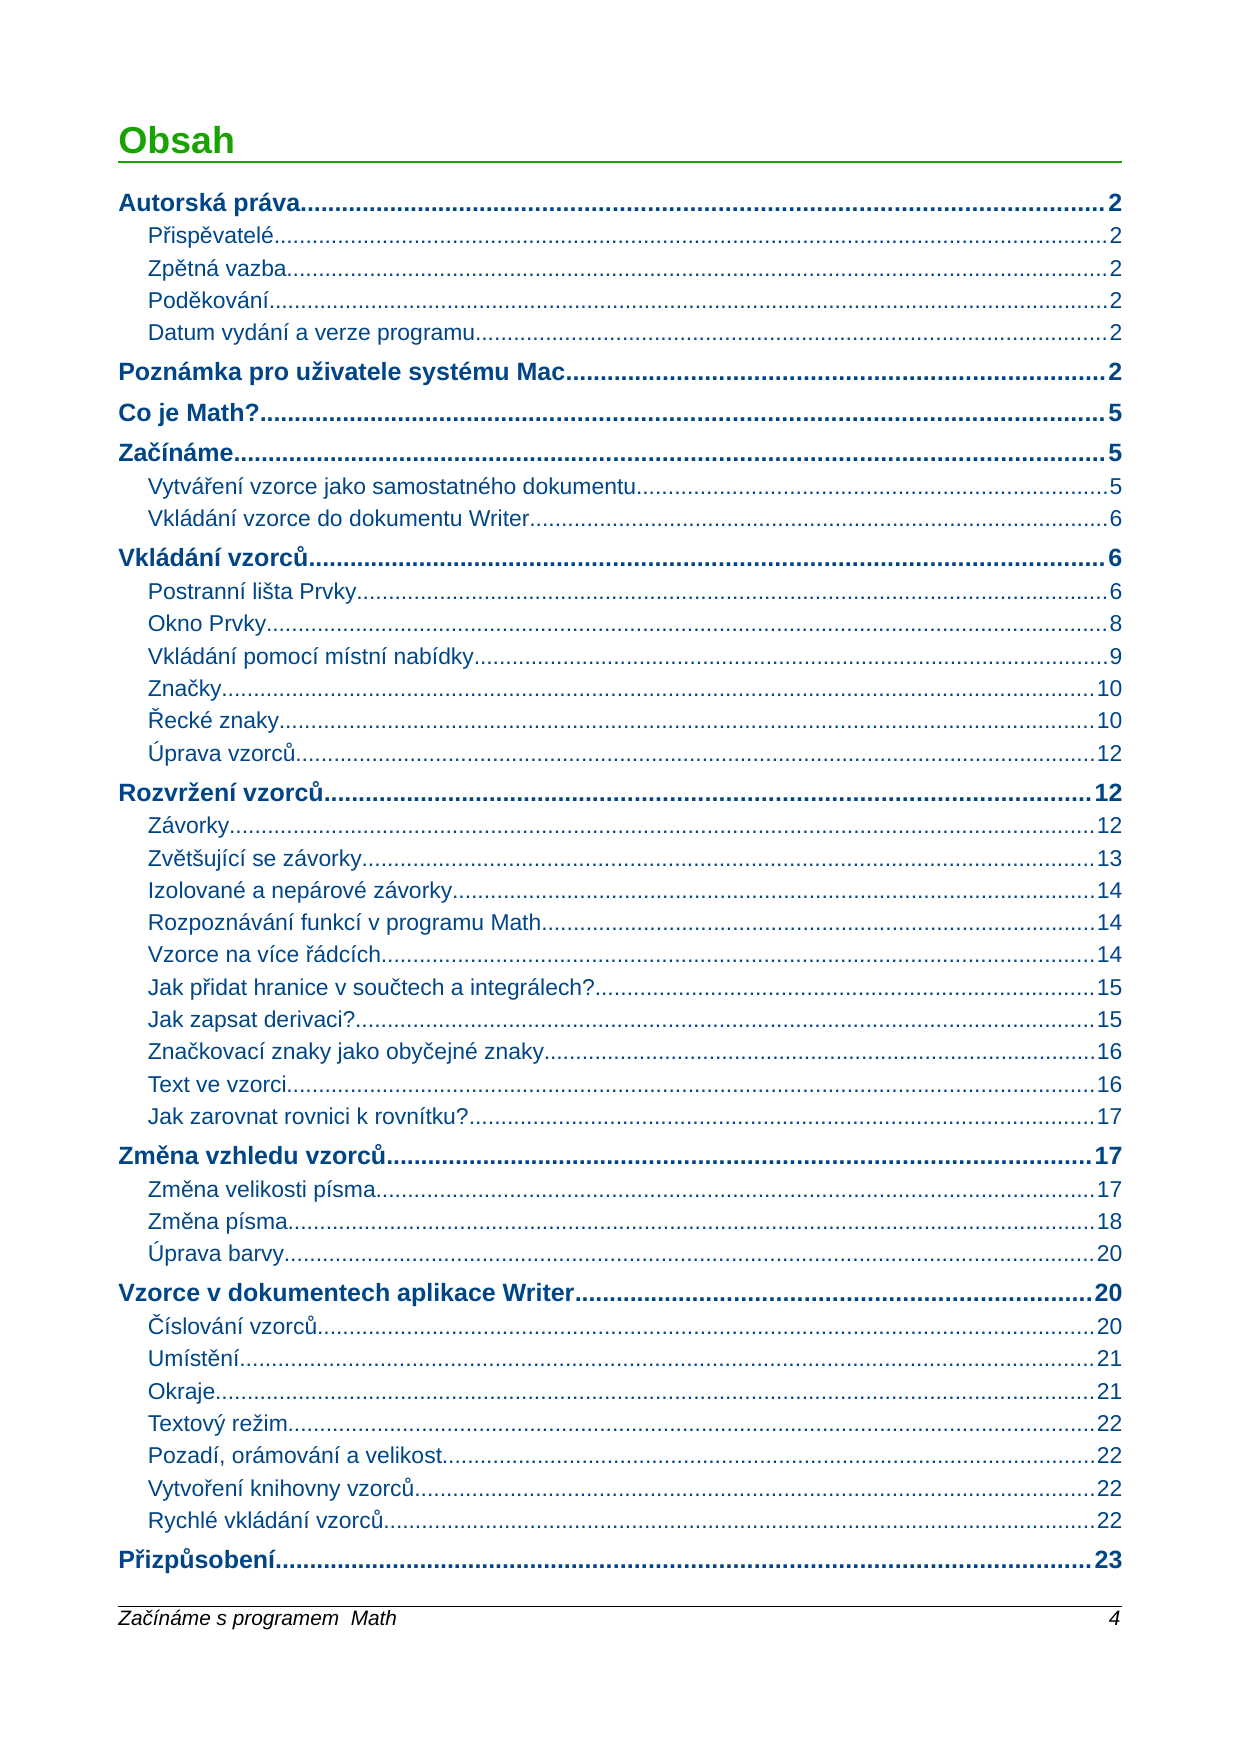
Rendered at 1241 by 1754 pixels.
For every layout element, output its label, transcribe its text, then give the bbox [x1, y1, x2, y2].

text Okraje 21 [148, 1378, 1122, 1404]
text Úprava barvy 20 [148, 1240, 1122, 1267]
text Vytvoření knihovny vzorců 22 [148, 1474, 1122, 1501]
text Jak přidat hranice v součtech a integrálech? 15 [148, 974, 1122, 1000]
text Značkovací znaky jako obyčejné znaky 16 [148, 1038, 1122, 1065]
text Poznámka pro uživatele systému Mac 2 [118, 357, 1122, 386]
text Datum vydání a verze programu 2 [148, 319, 1122, 345]
text Vzorce v dokumentech aplikace Writer 20 [118, 1278, 1122, 1307]
text Umístění 21 [148, 1345, 1122, 1372]
text Pozadí, orámování a velikost 22 [148, 1442, 1122, 1469]
text Textový režim 22 [148, 1410, 1122, 1436]
text Poděkování 2 [148, 287, 1122, 313]
text Autorská práva 2 [118, 187, 1122, 216]
text Začínáme 5 [118, 438, 1122, 467]
text Zpětná vazba 2 [148, 254, 1122, 281]
text Vkládání vzorce do dokumentu Writer 6 [148, 505, 1122, 532]
text Zvětšující se závorky 13 [148, 844, 1122, 871]
text Vkládání pomocí místní nabídky 9 [148, 643, 1122, 669]
text Vzorce na více řádcích 14 [148, 941, 1122, 968]
text Jak zapsat derivaci? 15 [148, 1006, 1122, 1032]
text Řecké znaky 10 [148, 707, 1122, 733]
text Vytváření vzorce jako samostatného dokumentu 5 [148, 473, 1122, 499]
text Co je Math? 5 [118, 398, 1122, 426]
text Jak zarovnat rovnici k rovnítku? 17 [148, 1103, 1122, 1129]
text Rozvržení vzorců 12 [118, 778, 1122, 806]
text Rozpoznávání funkcí v programu Math 14 [148, 909, 1122, 936]
text Přizpůsobení 23 [118, 1545, 1122, 1574]
text Přispěvatelé 2 [148, 222, 1122, 248]
text Změna písma 18 [148, 1208, 1122, 1234]
text Obsah [118, 118, 1122, 161]
text Změna velikosti písma 17 [148, 1176, 1122, 1202]
text Změna vzhledu vzorců 17 [118, 1141, 1122, 1170]
text Úprava vzorců 12 [148, 739, 1122, 766]
text Text ve vzorci 16 [148, 1071, 1122, 1097]
text Rychlé vkládání vzorců 22 [148, 1507, 1122, 1533]
text Číslování vzorců 20 [148, 1313, 1122, 1339]
text Postranní lišta Prvky 6 [148, 578, 1122, 604]
text Značky 10 [148, 675, 1122, 701]
text Závorky 12 [148, 812, 1122, 839]
text Izolované a nepárové závorky 14 [148, 877, 1122, 903]
text Vkládání vzorců 6 [118, 543, 1122, 572]
text Okno Prvky 8 [148, 610, 1122, 637]
